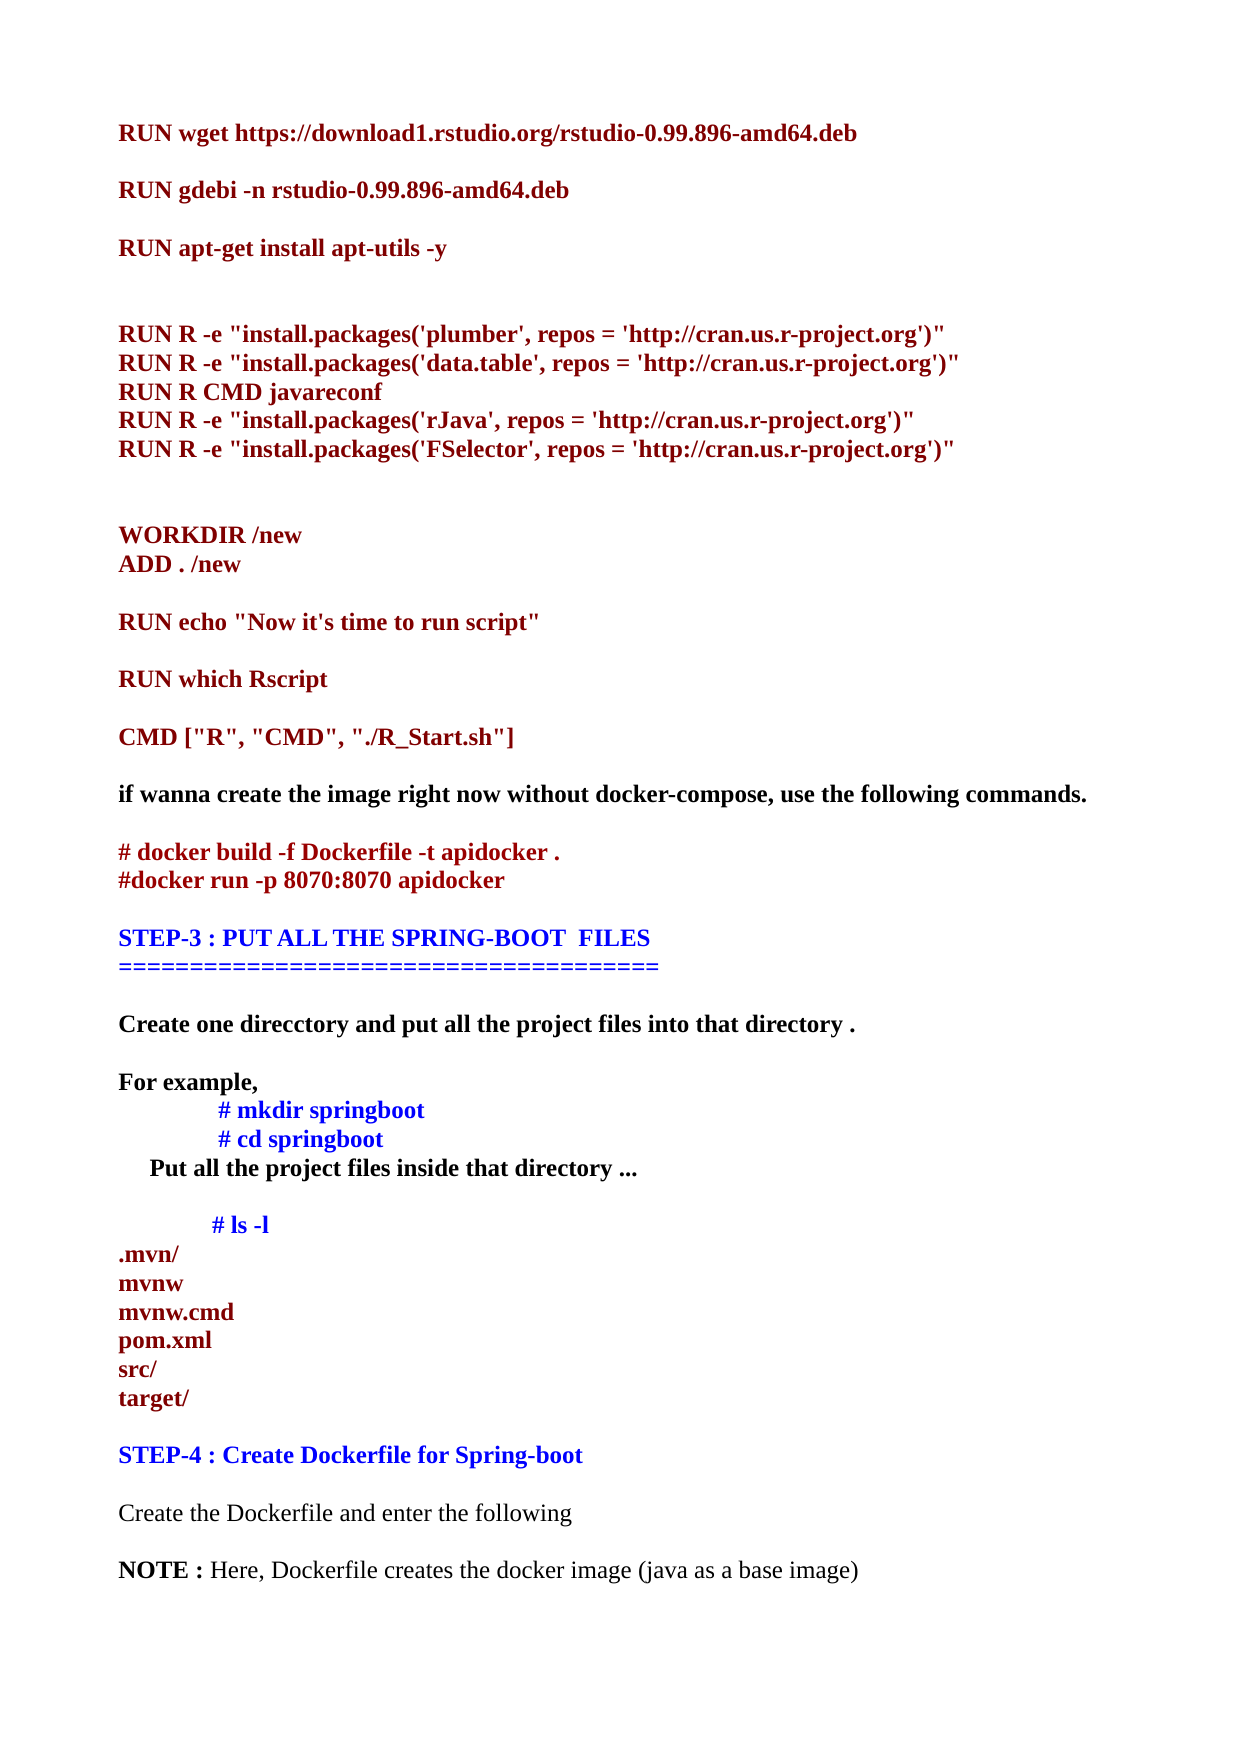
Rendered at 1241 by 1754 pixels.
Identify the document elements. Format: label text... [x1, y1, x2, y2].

text #docker run -p 8070:8070 apidocker [118, 866, 1122, 894]
text if wanna create the image right now without docker-compose, use the following commands. [118, 779, 1122, 808]
text RUN R CMD javareconf [118, 377, 1122, 406]
text RUN gdebi -n rstudio-0.99.896-amd64.deb [118, 176, 1122, 204]
text # cd springboot [118, 1124, 1122, 1153]
text STEP-3 : PUT ALL THE SPRING-BOOT FILES [118, 923, 1122, 952]
text src/ [118, 1354, 1122, 1383]
text RUN echo "Now it's time to run script" [118, 607, 1122, 636]
text RUN wget https://download1.rstudio.org/rstudio-0.99.896-amd64.deb [118, 118, 1122, 147]
text RUN which Rscript [118, 664, 1122, 693]
text Create the Dockerfile and enter the following [118, 1498, 1122, 1527]
text STEP-4 : Create Dockerfile for Spring-boot [118, 1441, 1122, 1469]
text target/ [118, 1383, 1122, 1412]
text RUN R -e "install.packages('plumber', repos = 'http://cran.us.r-project.org')" [118, 319, 1122, 348]
text Put all the project files inside that directory ... [118, 1153, 1122, 1182]
text RUN apt-get install apt-utils -y [118, 233, 1122, 262]
text For example, [118, 1067, 1122, 1096]
text mvnw.cmd [118, 1297, 1122, 1326]
text Create one direcctory and put all the project files into that directory . [118, 1009, 1122, 1038]
text RUN R -e "install.packages('data.table', repos = 'http://cran.us.r-project.org')" [118, 348, 1122, 377]
text WORKDIR /new [118, 521, 1122, 549]
text pom.xml [118, 1326, 1122, 1354]
text RUN R -e "install.packages('rJava', repos = 'http://cran.us.r-project.org')" [118, 406, 1122, 434]
text # mkdir springboot [118, 1096, 1122, 1124]
text mvnw [118, 1268, 1122, 1297]
text CMD ["R", "CMD", "./R_Start.sh"] [118, 722, 1122, 751]
text # ls -l [118, 1211, 1122, 1239]
text RUN R -e "install.packages('FSelector', repos = 'http://cran.us.r-project.org')" [118, 434, 1122, 463]
text # docker build -f Dockerfile -t apidocker . [118, 837, 1122, 866]
text ====================================== [118, 952, 1122, 981]
text .mvn/ [118, 1239, 1122, 1268]
text ADD . /new [118, 549, 1122, 578]
text NOTE : Here, Dockerfile creates the docker image (java as a base image) [118, 1556, 1122, 1584]
